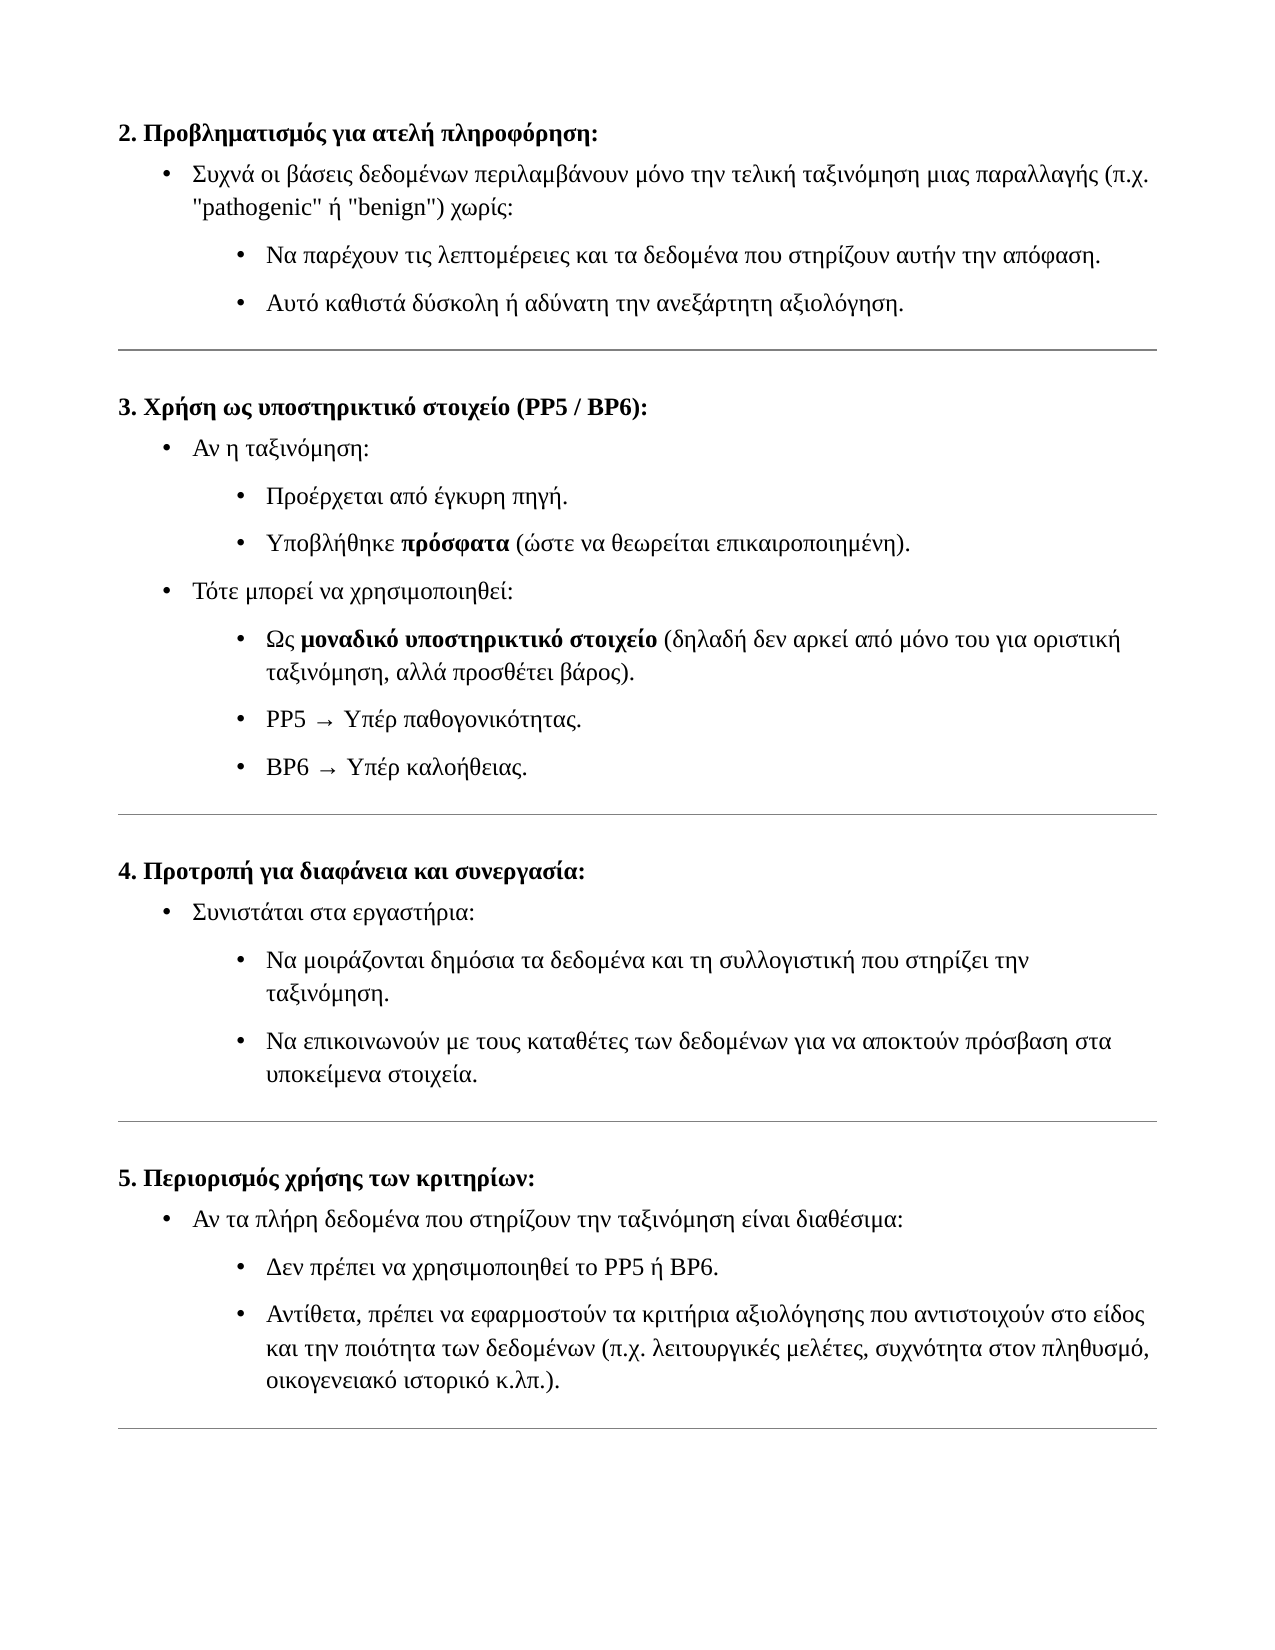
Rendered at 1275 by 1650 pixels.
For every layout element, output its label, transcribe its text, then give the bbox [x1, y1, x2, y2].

list Να επικοινωνούν με τους καταθέτες των δεδομένων για να αποκτούν πρόσβαση στα υποκείμενα στοιχεία. [236, 1026, 1157, 1087]
list Συνιστάται στα εργαστήρια: [162, 897, 1157, 926]
subtitle 5. Περιορισμός χρήσης των κριτηρίων: [118, 1163, 1157, 1192]
list Αντίθετα, πρέπει να εφαρμοστούν τα κριτήρια αξιολόγησης που αντιστοιχούν στο είδος και την ποιότητα των δεδομένων (π.χ. λειτουργικές μελέτες, συχνότητα στον πληθυσμό, οικογενειακό ιστορικό κ.λπ.). [236, 1299, 1157, 1394]
list Αν τα πλήρη δεδομένα που στηρίζουν την ταξινόμηση είναι διαθέσιμα: [162, 1204, 1157, 1233]
list Προέρχεται από έγκυρη πηγή. [236, 481, 1157, 509]
list Ως μοναδικό υποστηρικτικό στοιχείο (δηλαδή δεν αρκεί από μόνο του για οριστική ταξινόμηση, αλλά προσθέτει βάρος). [236, 624, 1157, 685]
list Αν η ταξινόμηση: [162, 433, 1157, 462]
list Τότε μπορεί να χρησιμοποιηθεί: [162, 576, 1157, 605]
list PP5 → Υπέρ παθογονικότητας. [236, 704, 1157, 733]
list Να παρέχουν τις λεπτομέρειες και τα δεδομένα που στηρίζουν αυτήν την απόφαση. [236, 240, 1157, 269]
list Δεν πρέπει να χρησιμοποιηθεί το PP5 ή BP6. [236, 1252, 1157, 1281]
list Να μοιράζονται δημόσια τα δεδομένα και τη συλλογιστική που στηρίζει την ταξινόμηση. [236, 945, 1157, 1007]
list Συχνά οι βάσεις δεδομένων περιλαμβάνουν μόνο την τελική ταξινόμηση μιας παραλλαγής (π.χ. "pathogenic" ή "benign") χωρίς: [162, 159, 1157, 221]
list Αυτό καθιστά δύσκολη ή αδύνατη την ανεξάρτητη αξιολόγηση. [236, 288, 1157, 316]
list Υποβλήθηκε πρόσφατα (ώστε να θεωρείται επικαιροποιημένη). [236, 528, 1157, 557]
subtitle 2. Προβληματισμός για ατελή πληροφόρηση: [118, 118, 1157, 147]
list BP6 → Υπέρ καλοήθειας. [236, 752, 1157, 781]
subtitle 4. Προτροπή για διαφάνεια και συνεργασία: [118, 856, 1157, 885]
subtitle 3. Χρήση ως υποστηρικτικό στοιχείο (PP5 / BP6): [118, 392, 1157, 421]
